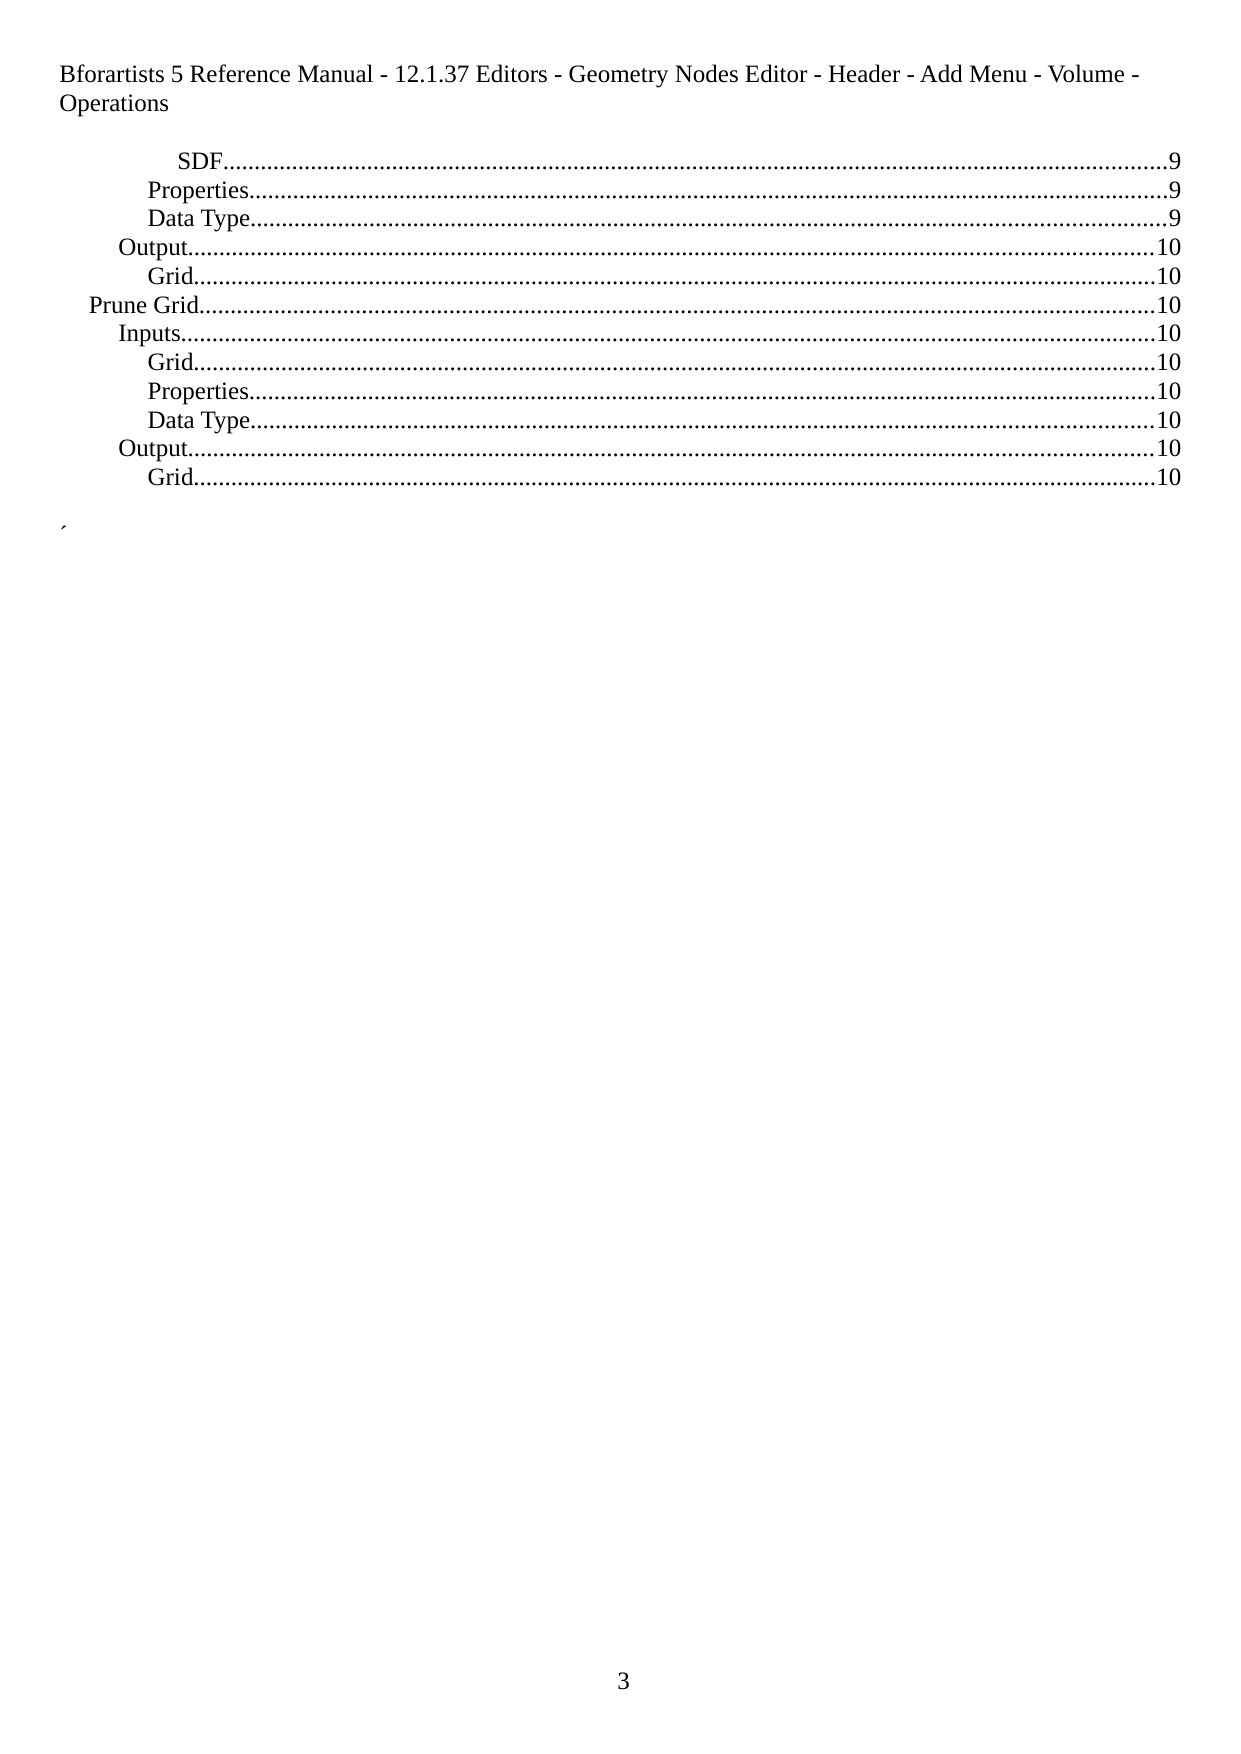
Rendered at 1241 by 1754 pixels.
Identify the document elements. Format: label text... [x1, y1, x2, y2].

text Data Type 10 [147, 405, 1181, 433]
text Prune Grid 10 [88, 290, 1181, 318]
text Output 10 [118, 232, 1181, 261]
text Grid 10 [147, 462, 1181, 491]
text Properties 10 [147, 376, 1181, 405]
text Grid 10 [147, 347, 1181, 376]
text Properties 9 [147, 175, 1181, 203]
text SDF 9 [177, 146, 1181, 175]
text Grid 10 [147, 261, 1181, 290]
text Inputs 10 [118, 318, 1181, 347]
text Output 10 [118, 433, 1181, 462]
text ´ [59, 520, 1181, 548]
text Data Type 9 [147, 203, 1181, 232]
